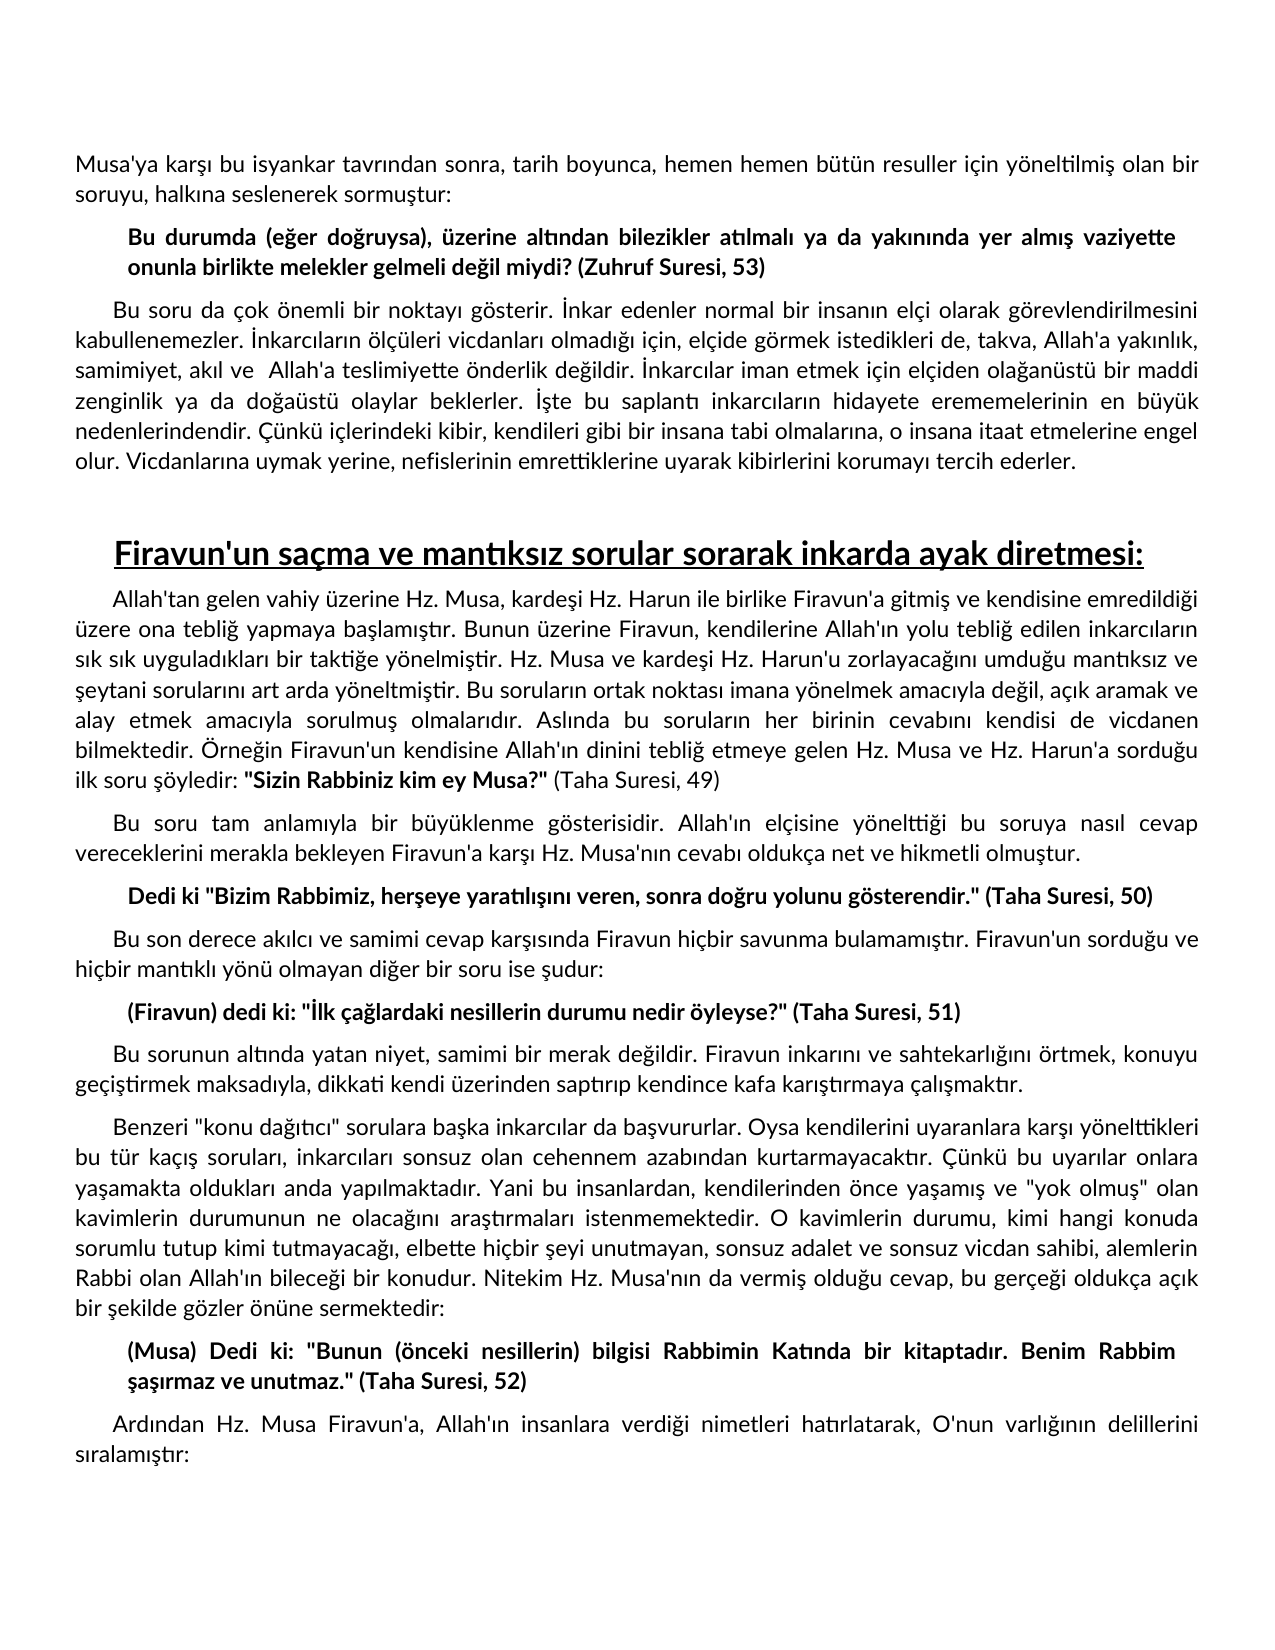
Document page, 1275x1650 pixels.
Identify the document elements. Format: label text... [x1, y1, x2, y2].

text Benzeri "konu dağıtıcı" sorulara başka inkarcılar da başvururlar. Oysa kendilerini uyaranlara karşı yönelttikleri bu tür kaçış soruları, inkarcıları sonsuz olan cehennem azabından kurtarmayacaktır. Çünkü bu uyarılar onlara yaşamakta oldukları anda yapılmaktadır. Yani bu insanlardan, kendilerinden önce yaşamış ve "yok olmuş" olan kavimlerin durumunun ne olacağını araştırmaları istenmemektedir. O kavimlerin durumu, kimi hangi konuda sorumlu tutup kimi tutmayacağı, elbette hiçbir şeyi unutmayan, sonsuz adalet ve sonsuz vicdan sahibi, alemlerin Rabbi olan Allah'ın bileceği bir konudur. Nitekim Hz. Musa'nın da vermiş olduğu cevap, bu gerçeği oldukça açık bir şekilde gözler önüne sermektedir: [75, 1113, 1200, 1322]
text Dedi ki "Bizim Rabbimiz, herşeye yaratılışını veren, sonra doğru yolunu gösterendir." (Taha Suresi, 50) [127, 882, 1177, 909]
text Bu soru da çok önemli bir noktayı gösterir. İnkar edenler normal bir insanın elçi olarak görevlendirilmesini kabullenemezler. İnkarcıların ölçüleri vicdanları olmadığı için, elçide görmek istedikleri de, takva, Allah'a yakınlık, samimiyet, akıl ve Allah'a teslimiyette önderlik değildir. İnkarcılar iman etmek için elçiden olağanüstü bir maddi zenginlik ya da doğaüstü olaylar beklerler. İşte bu saplantı inkarcıların hidayete erememelerinin en büyük nedenlerindendir. Çünkü içlerindeki kibir, kendileri gibi bir insana tabi olmalarına, o insana itaat etmelerine engel olur. Vicdanlarına uymak yerine, nefislerinin emrettiklerine uyarak kibirlerini korumayı tercih ederler. [75, 296, 1200, 474]
text Ardından Hz. Musa Firavun'a, Allah'ın insanlara verdiği nimetleri hatırlatarak, O'nun varlığının delillerini sıralamıştır: [75, 1410, 1200, 1467]
text Bu durumda (eğer doğruysa), üzerine altından bilezikler atılmalı ya da yakınında yer almış vaziyette onunla birlikte melekler gelmeli değil miydi? (Zuhruf Suresi, 53) [127, 223, 1177, 281]
text Bu soru tam anlamıyla bir büyüklenme gösterisidir. Allah'ın elçisine yönelttiği bu soruya nasıl cevap vereceklerini merakla bekleyen Firavun'a karşı Hz. Musa'nın cevabı oldukça net ve hikmetli olmuştur. [75, 809, 1200, 866]
text (Musa) Dedi ki: "Bunun (önceki nesillerin) bilgisi Rabbimin Katında bir kitaptadır. Benim Rabbim şaşırmaz ve unutmaz." (Taha Suresi, 52) [127, 1337, 1177, 1394]
subtitle Firavun'un saçma ve mantıksız sorular sorarak inkarda ayak diretmesi: [113, 532, 1200, 572]
text Bu sorunun altında yatan niyet, samimi bir merak değildir. Firavun inkarını ve sahtekarlığını örtmek, konuyu geçiştirmek maksadıyla, dikkati kendi üzerinden saptırıp kendince kafa karıştırmaya çalışmaktır. [75, 1040, 1200, 1098]
text (Firavun) dedi ki: "İlk çağlardaki nesillerin durumu nedir öyleyse?" (Taha Suresi, 51) [127, 997, 1177, 1025]
text Allah'tan gelen vahiy üzerine Hz. Musa, kardeşi Hz. Harun ile birlike Firavun'a gitmiş ve kendisine emredildiği üzere ona tebliğ yapmaya başlamıştır. Bunun üzerine Firavun, kendilerine Allah'ın yolu tebliğ edilen inkarcıların sık sık uyguladıkları bir taktiğe yönelmiştir. Hz. Musa ve kardeşi Hz. Harun'u zorlayacağını umduğu mantıksız ve şeytani sorularını art arda yöneltmiştir. Bu soruların ortak noktası imana yönelmek amacıyla değil, açık aramak ve alay etmek amacıyla sorulmuş olmalarıdır. Aslında bu soruların her birinin cevabını kendisi de vicdanen bilmektedir. Örneğin Firavun'un kendisine Allah'ın dinini tebliğ etmeye gelen Hz. Musa ve Hz. Harun'a sorduğu ilk soru şöyledir: "Sizin Rabbiniz kim ey Musa?" (Taha Suresi, 49) [75, 585, 1200, 793]
text Musa'ya karşı bu isyankar tavrından sonra, tarih boyunca, hemen hemen bütün resuller için yöneltilmiş olan bir soruyu, halkına seslenerek sormuştur: [75, 150, 1200, 208]
text Bu son derece akılcı ve samimi cevap karşısında Firavun hiçbir savunma bulamamıştır. Firavun'un sorduğu ve hiçbir mantıklı yönü olmayan diğer bir soru ise şudur: [75, 924, 1200, 982]
